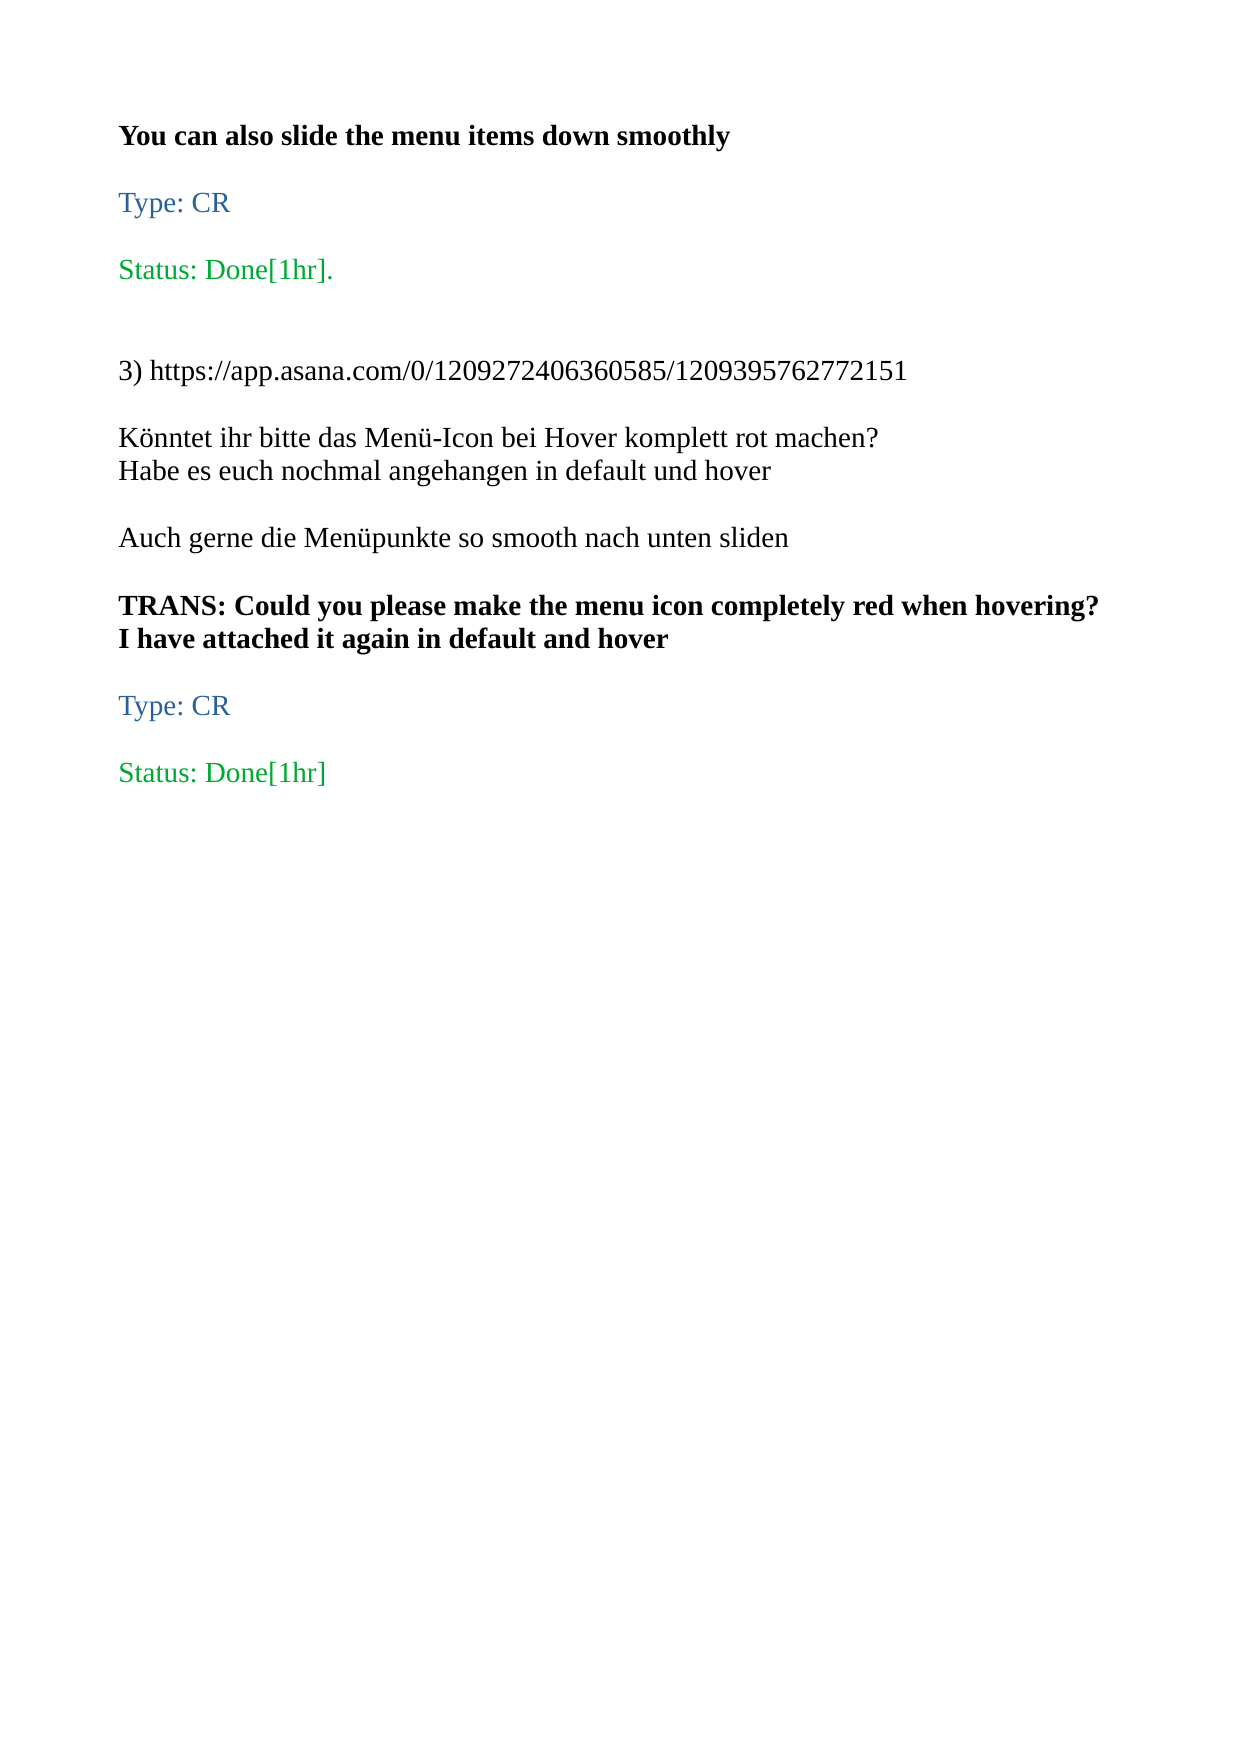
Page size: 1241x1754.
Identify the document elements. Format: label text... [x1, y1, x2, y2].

text Könntet ihr bitte das Menü-Icon bei Hover komplett rot machen? [118, 420, 1122, 453]
text You can also slide the menu items down smoothly [118, 118, 1122, 152]
text Type: CR [118, 185, 1122, 219]
text Auch gerne die Menüpunkte so smooth nach unten sliden [118, 521, 1122, 554]
text Status: Done[1hr] [118, 755, 1122, 789]
text Status: Done[1hr]. [118, 252, 1122, 286]
text Habe es euch nochmal angehangen in default und hover [118, 453, 1122, 487]
text TRANS: Could you please make the menu icon completely red when hovering? [118, 588, 1122, 621]
text Type: CR [118, 688, 1122, 722]
text I have attached it again in default and hover [118, 621, 1122, 655]
text 3) https://app.asana.com/0/1209272406360585/1209395762772151 [118, 353, 1122, 386]
